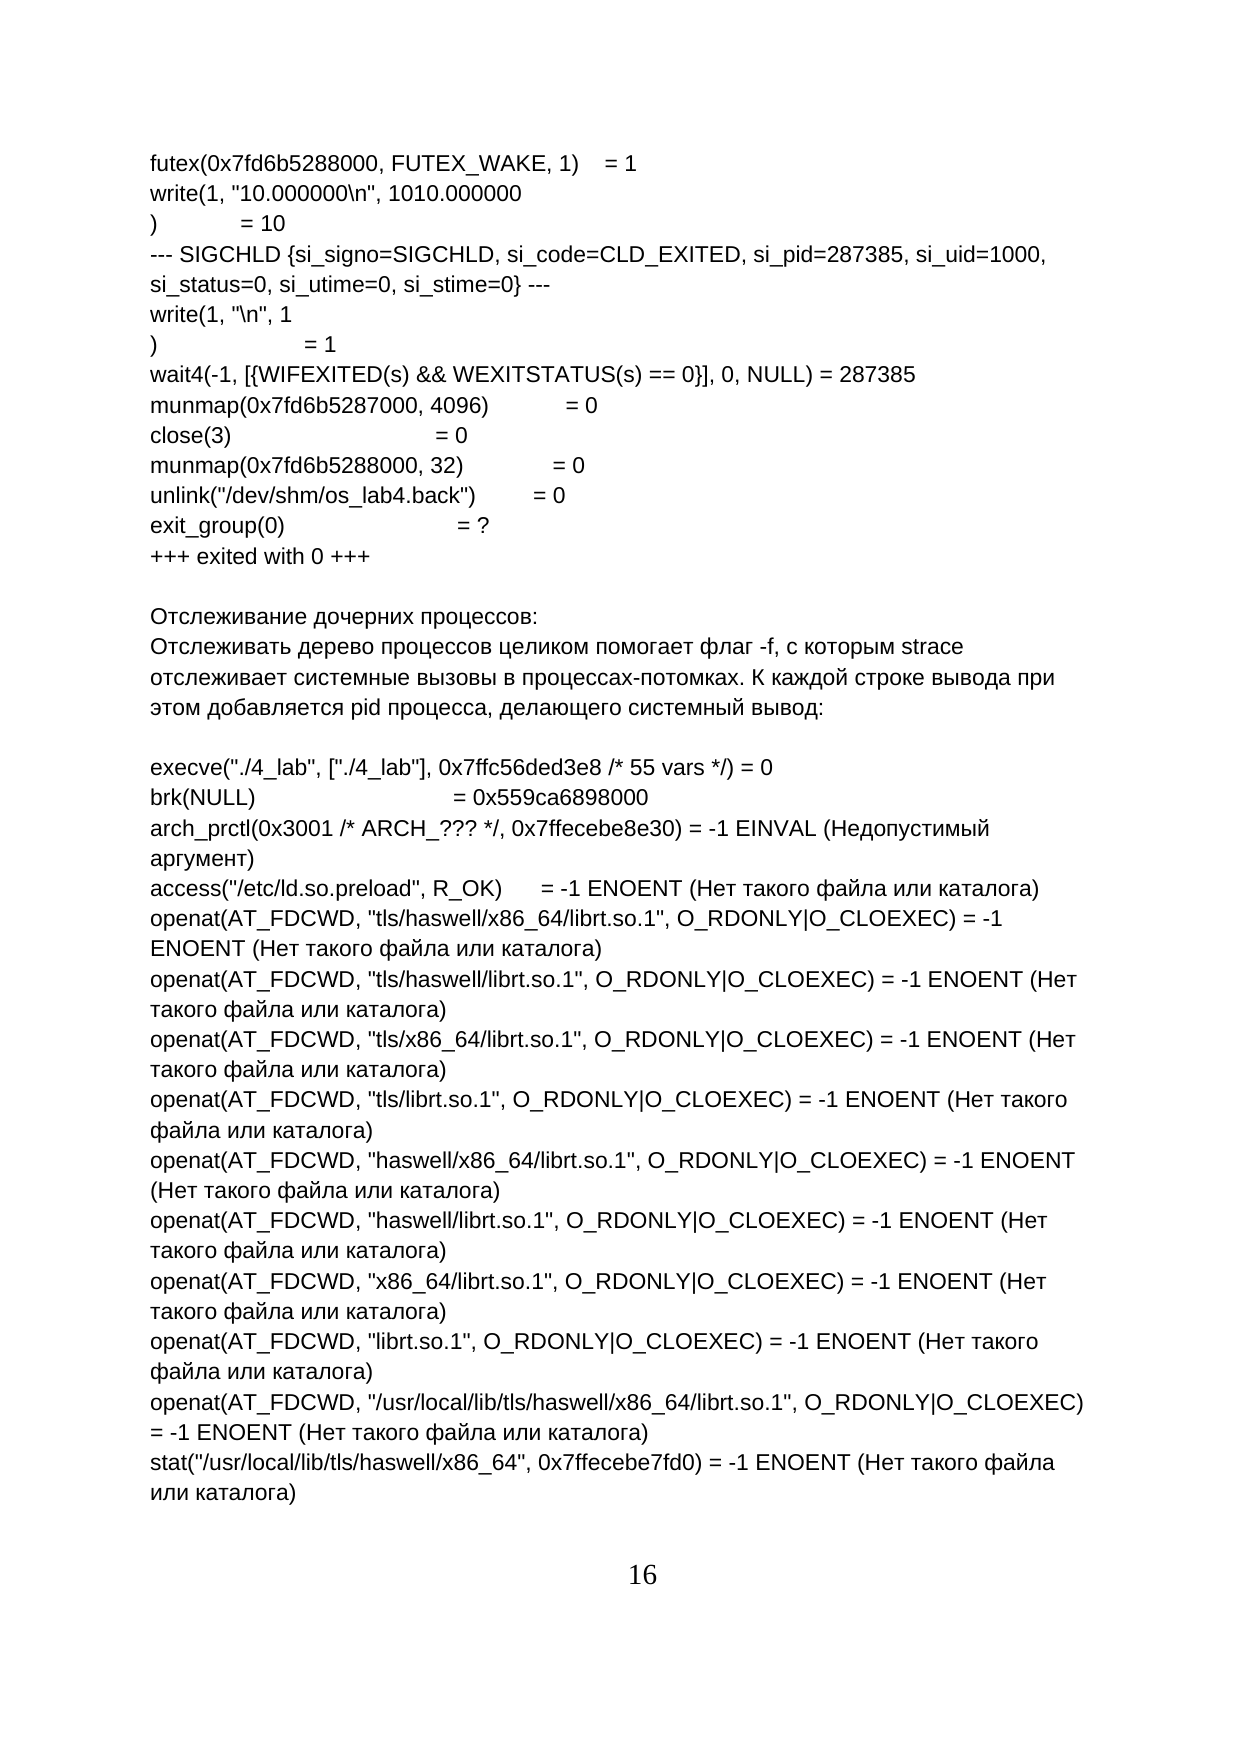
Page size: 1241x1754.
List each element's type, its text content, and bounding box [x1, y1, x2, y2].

text brk(NULL) = 0x559ca6898000 [150, 784, 1091, 811]
text futex(0x7fd6b5288000, FUTEX_WAKE, 1) = 1 [150, 150, 1091, 176]
text openat(AT_FDCWD, "/usr/local/lib/tls/haswell/x86_64/librt.so.1", O_RDONLY|O_CLOEXEC) = -1 ENOENT (Нет такого файла или каталога) [150, 1388, 1091, 1445]
text write(1, "\n", 1 [150, 301, 1091, 327]
text wait4(-1, [{WIFEXITED(s) && WEXITSTATUS(s) == 0}], 0, NULL) = 287385 [150, 361, 1091, 388]
text openat(AT_FDCWD, "x86_64/librt.so.1", O_RDONLY|O_CLOEXEC) = -1 ENOENT (Нет такого файла или каталога) [150, 1268, 1091, 1324]
text unlink("/dev/shm/os_lab4.back") = 0 [150, 482, 1091, 509]
text ) = 10 [150, 210, 1091, 237]
text openat(AT_FDCWD, "tls/x86_64/librt.so.1", O_RDONLY|O_CLOEXEC) = -1 ENOENT (Нет такого файла или каталога) [150, 1026, 1091, 1083]
text openat(AT_FDCWD, "haswell/x86_64/librt.so.1", O_RDONLY|O_CLOEXEC) = -1 ENOENT (Нет такого файла или каталога) [150, 1147, 1091, 1203]
text openat(AT_FDCWD, "tls/librt.so.1", O_RDONLY|O_CLOEXEC) = -1 ENOENT (Нет такого файла или каталога) [150, 1086, 1091, 1143]
text stat("/usr/local/lib/tls/haswell/x86_64", 0x7ffecebe7fd0) = -1 ENOENT (Нет такого файла или каталога) [150, 1449, 1091, 1506]
text arch_prctl(0x3001 /* ARCH_??? */, 0x7ffecebe8e30) = -1 EINVAL (Недопустимый аргумент) [150, 814, 1091, 871]
text ) = 1 [150, 331, 1091, 358]
text openat(AT_FDCWD, "tls/haswell/x86_64/librt.so.1", O_RDONLY|O_CLOEXEC) = -1 ENOENT (Нет такого файла или каталога) [150, 905, 1091, 962]
text close(3) = 0 [150, 422, 1091, 448]
text write(1, "10.000000\n", 1010.000000 [150, 180, 1091, 207]
text Отслеживать дерево процессов целиком помогает флаг -f, с которым strace отслеживает системные вызовы в процессах-потомках. К каждой строке вывода при этом добавляется pid процесса, делающего системный вывод: [150, 633, 1091, 720]
text --- SIGCHLD {si_signo=SIGCHLD, si_code=CLD_EXITED, si_pid=287385, si_uid=1000, si_status=0, si_utime=0, si_stime=0} --- [150, 241, 1091, 297]
text execve("./4_lab", ["./4_lab"], 0x7ffc56ded3e8 /* 55 vars */) = 0 [150, 754, 1091, 781]
text openat(AT_FDCWD, "tls/haswell/librt.so.1", O_RDONLY|O_CLOEXEC) = -1 ENOENT (Нет такого файла или каталога) [150, 966, 1091, 1022]
text Отслеживание дочерних процессов: [150, 603, 1091, 629]
text access("/etc/ld.so.preload", R_OK) = -1 ENOENT (Нет такого файла или каталога) [150, 875, 1091, 901]
text munmap(0x7fd6b5288000, 32) = 0 [150, 452, 1091, 478]
text exit_group(0) = ? [150, 512, 1091, 539]
text openat(AT_FDCWD, "librt.so.1", O_RDONLY|O_CLOEXEC) = -1 ENOENT (Нет такого файла или каталога) [150, 1328, 1091, 1385]
text openat(AT_FDCWD, "haswell/librt.so.1", O_RDONLY|O_CLOEXEC) = -1 ENOENT (Нет такого файла или каталога) [150, 1207, 1091, 1264]
text munmap(0x7fd6b5287000, 4096) = 0 [150, 392, 1091, 418]
text +++ exited with 0 +++ [150, 543, 1091, 569]
